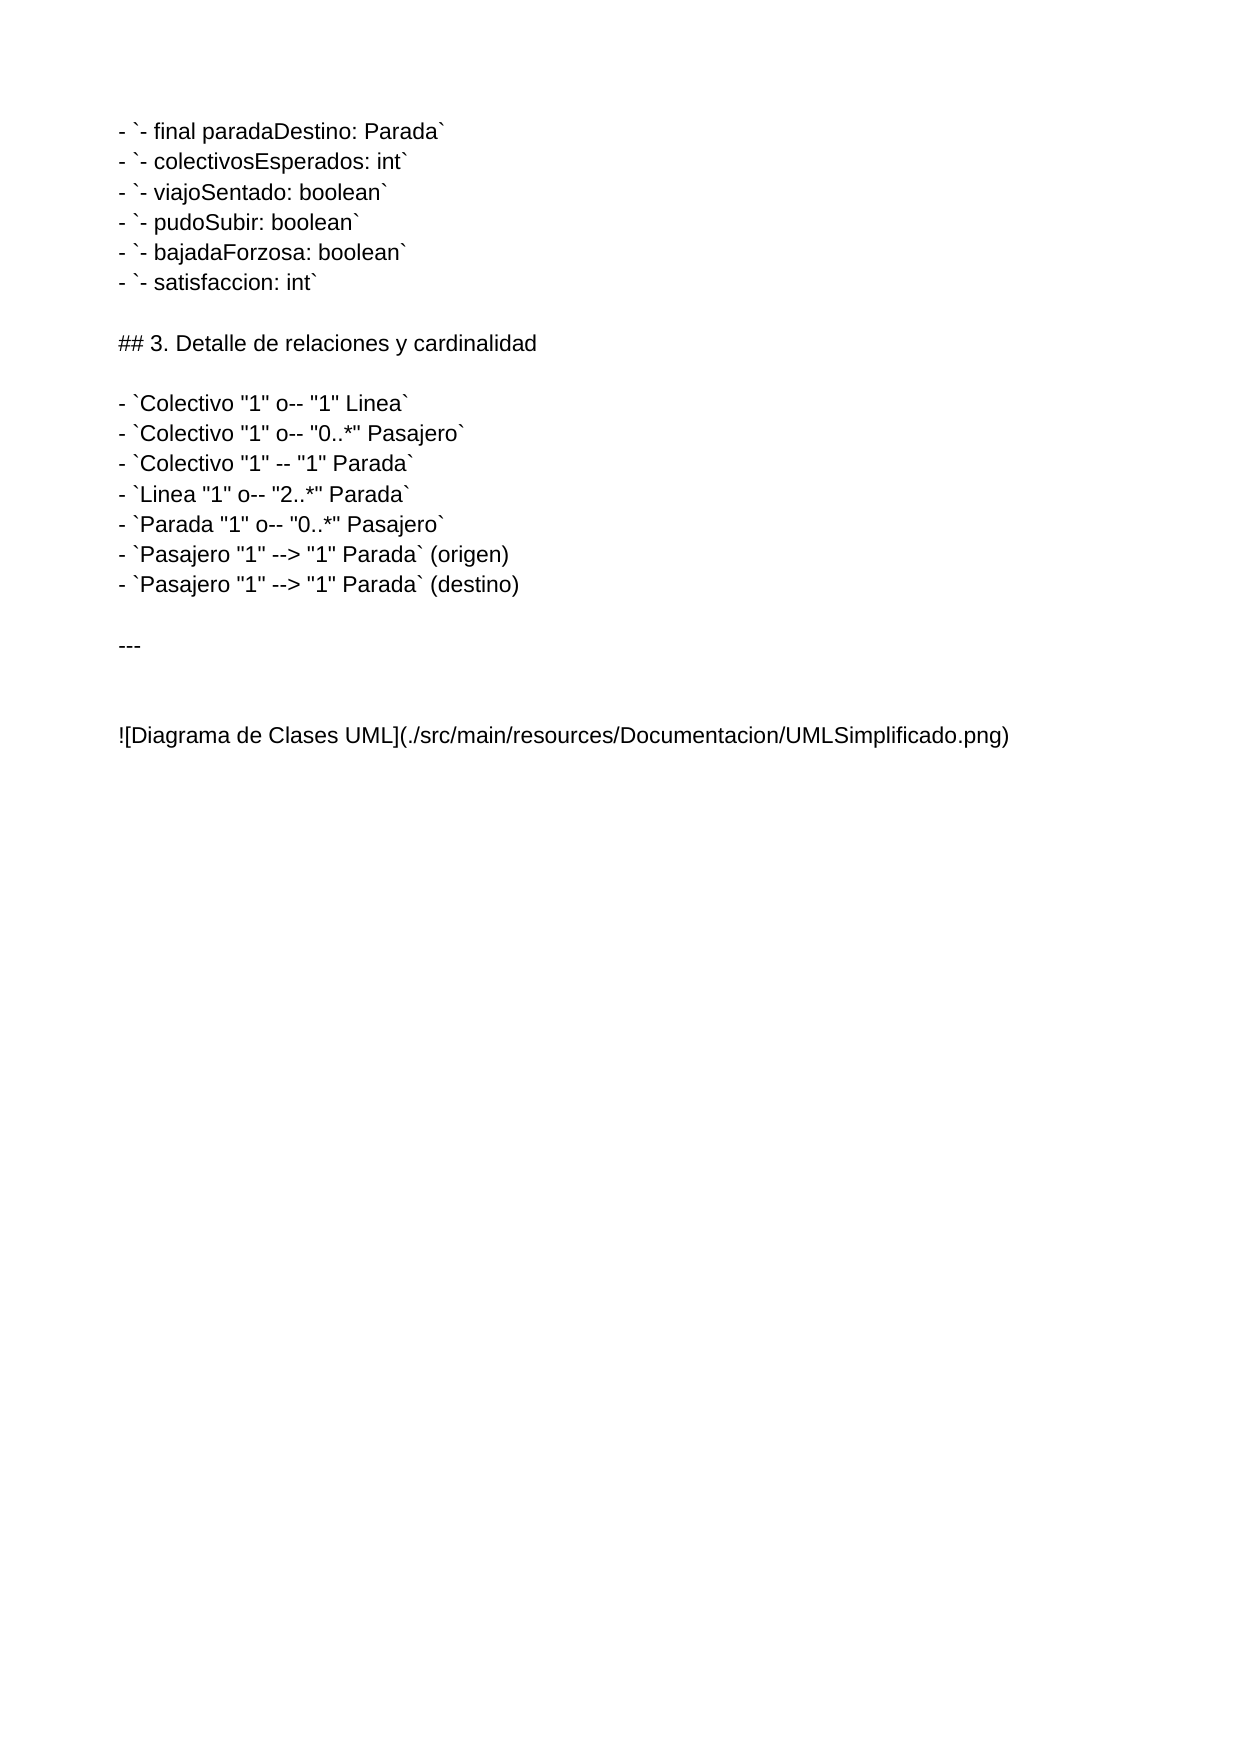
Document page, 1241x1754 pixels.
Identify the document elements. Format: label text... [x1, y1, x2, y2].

text - `Linea "1" o-- "2..*" Parada` [118, 481, 1122, 507]
text - `Parada "1" o-- "0..*" Pasajero` [118, 511, 1122, 537]
text - `- bajadaForzosa: boolean` [118, 239, 1122, 265]
text - `Colectivo "1" -- "1" Parada` [118, 450, 1122, 477]
text - `- pudoSubir: boolean` [118, 209, 1122, 235]
text - `Colectivo "1" o-- "0..*" Pasajero` [118, 420, 1122, 446]
text ![Diagrama de Clases UML](./src/main/resources/Documentacion/UMLSimplificado.png) [118, 722, 1122, 748]
text - `- colectivosEsperados: int` [118, 148, 1122, 174]
text ## 3. Detalle de relaciones y cardinalidad [118, 329, 1122, 356]
text --- [118, 632, 1122, 658]
text - `Pasajero "1" --> "1" Parada` (destino) [118, 571, 1122, 597]
text - `- final paradaDestino: Parada` [118, 118, 1122, 144]
text - `Colectivo "1" o-- "1" Linea` [118, 390, 1122, 416]
text - `- viajoSentado: boolean` [118, 178, 1122, 205]
text - `Pasajero "1" --> "1" Parada` (origen) [118, 541, 1122, 567]
text - `- satisfaccion: int` [118, 269, 1122, 295]
